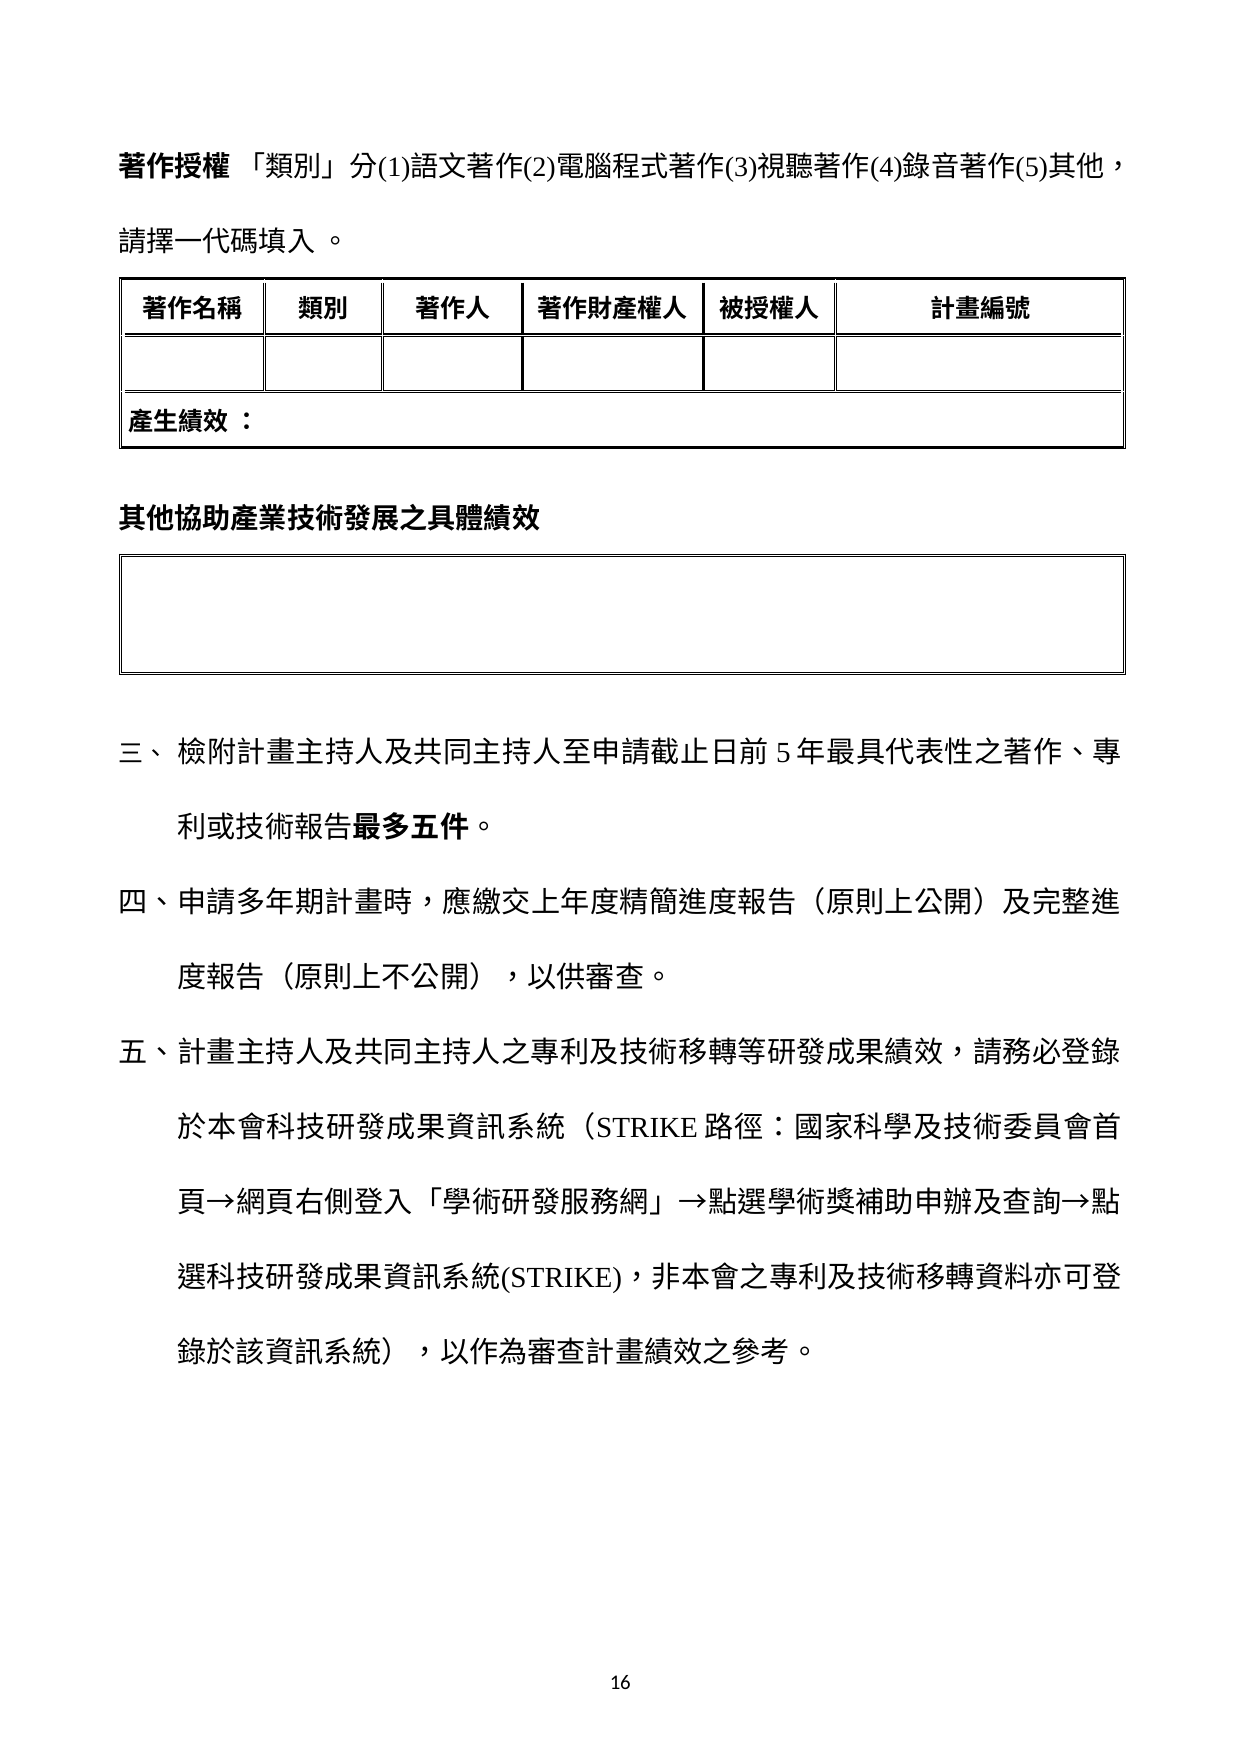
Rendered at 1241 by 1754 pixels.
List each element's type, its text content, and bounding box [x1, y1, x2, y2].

table_header 著作名稱 [122, 280, 265, 333]
table_header 被授權人 [703, 280, 836, 333]
list 計畫主持人及共同主持人之專利及技術移轉等研發成果績效，請務必登錄於本會科技研發成果資訊系統（STRIKE路徑：國家科學及技術委員會首頁→網頁右側登入「學術研發服務網」→點選學術獎補助申辦及查詢→點選科技研發成果資訊系統(STRIKE)，非本會之專利及技術移轉資料亦可登錄於該資訊系統），以作為審查計畫績效之參考。 [118, 1012, 1122, 1387]
table_cell [122, 333, 263, 390]
text 著作授權 「類別」分(1)語文著作(2)電腦程式著作(3)視聽著作(4)錄音著作(5)其他，請擇一代碼填入 。 [118, 127, 1122, 277]
table_cell 產生績效 ： [120, 390, 1124, 446]
list 申請多年期計畫時，應繳交上年度精簡進度報告（原則上公開）及完整進度報告（原則上不公開），以供審查。 [118, 862, 1122, 1012]
table_header 著作人 [383, 280, 522, 333]
text 其他協助產業技術發展之具體績效 [118, 478, 1122, 553]
table_cell [266, 337, 381, 390]
table_header 類別 [265, 280, 382, 333]
table_header [122, 557, 1123, 672]
table_cell [524, 337, 702, 390]
table_cell [837, 333, 1123, 390]
table_header 著作財產權人 [522, 280, 703, 333]
table_cell [384, 337, 521, 390]
table_cell [705, 337, 834, 390]
table_header 計畫編號 [836, 280, 1123, 333]
list 檢附計畫主持人及共同主持人至申請截止日前5年最具代表性之著作、專利或技術報告最多五件。 [118, 712, 1122, 862]
